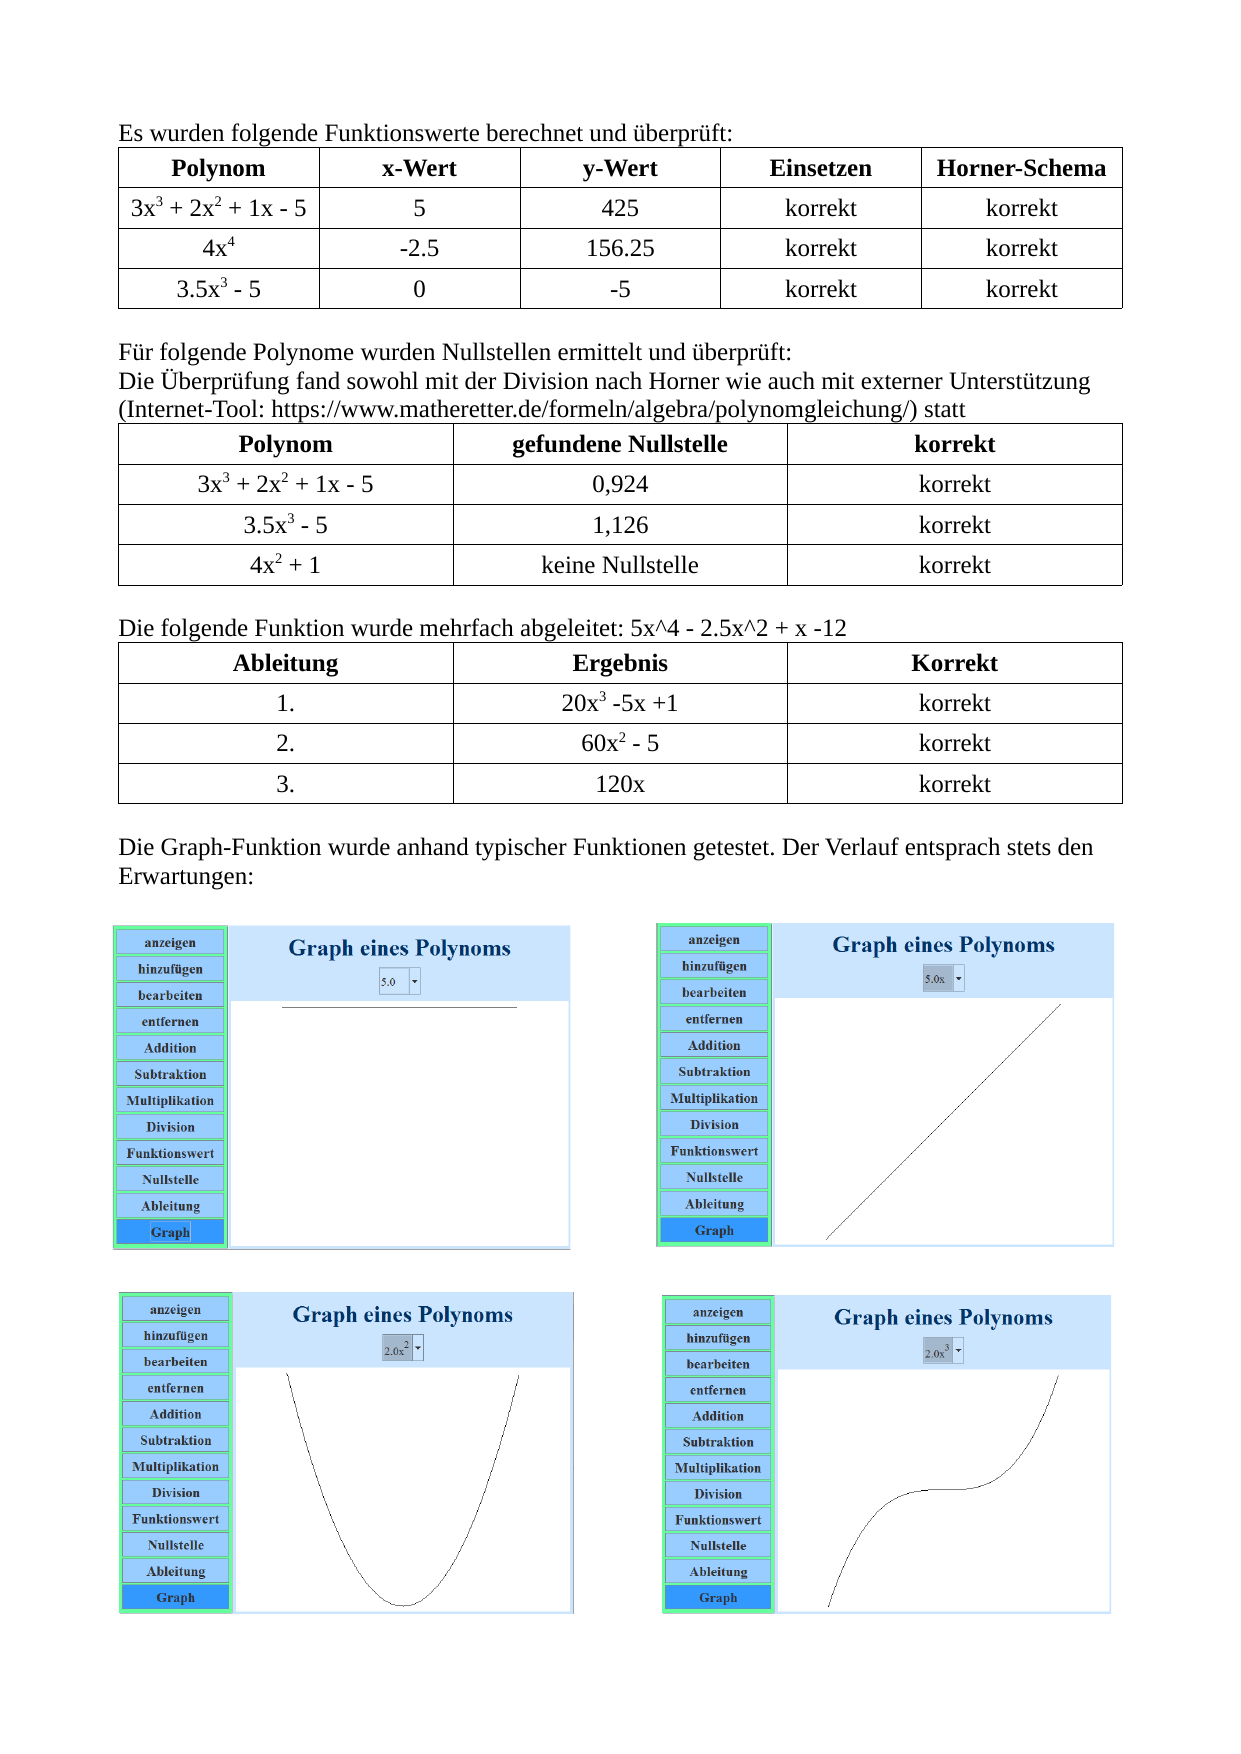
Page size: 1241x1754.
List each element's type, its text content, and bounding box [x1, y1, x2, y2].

table_header Polynom [119, 148, 319, 187]
picture [119, 1292, 574, 1614]
table_cell 425 [521, 188, 720, 227]
table_cell korrekt [922, 188, 1122, 227]
table_cell 3x3 + 2x2 + 1x - 5 [119, 188, 319, 227]
table_cell 1. [119, 684, 453, 723]
table_cell 4x4 [119, 229, 319, 268]
table_cell 3.5x3 - 5 [119, 505, 453, 544]
table_header Horner-Schema [922, 148, 1122, 187]
table_header gefundene Nullstelle [454, 424, 787, 463]
table_cell 3.5x3 - 5 [119, 269, 319, 308]
table_cell 3x3 + 2x2 + 1x - 5 [119, 465, 453, 504]
table_cell korrekt [721, 229, 921, 268]
text Es wurden folgende Funktionswerte berechnet und überprüft: [118, 118, 1122, 147]
table_cell korrekt [788, 465, 1122, 504]
table_cell 2. [119, 724, 453, 763]
table_header Korrekt [788, 643, 1122, 682]
table_cell 60x2 - 5 [454, 724, 787, 763]
table_cell 5 [320, 188, 520, 227]
picture [656, 923, 1115, 1247]
table_cell korrekt [788, 764, 1122, 803]
table_header x-Wert [320, 148, 520, 187]
table_cell 3. [119, 764, 453, 803]
table_cell 156.25 [521, 229, 720, 268]
table_header y-Wert [521, 148, 720, 187]
table_cell korrekt [721, 269, 921, 308]
table_cell -2.5 [320, 229, 520, 268]
table_cell korrekt [721, 188, 921, 227]
table_cell keine Nullstelle [454, 545, 787, 584]
table_cell -5 [521, 269, 720, 308]
text Die Graph-Funktion wurde anhand typischer Funktionen getestet. Der Verlauf entsprach stets den Erwartungen: [118, 832, 1122, 890]
table_cell korrekt [788, 724, 1122, 763]
table_cell 1,126 [454, 505, 787, 544]
table_cell 20x3 -5x +1 [454, 684, 787, 723]
table_header Polynom [119, 424, 453, 463]
table_cell 120x [454, 764, 787, 803]
text Die folgende Funktion wurde mehrfach abgeleitet: 5x^4 - 2.5x^2 + x -12 [118, 613, 1122, 642]
table_cell 0,924 [454, 465, 787, 504]
table_header Einsetzen [721, 148, 921, 187]
picture [112, 924, 571, 1250]
text Die Überprüfung fand sowohl mit der Division nach Horner wie auch mit externer Unterstützung [118, 366, 1122, 394]
table_cell 0 [320, 269, 520, 308]
table_cell korrekt [788, 684, 1122, 723]
table_cell korrekt [788, 545, 1122, 584]
table_header Ergebnis [454, 643, 787, 682]
text (Internet-Tool: https://www.matheretter.de/formeln/algebra/polynomgleichung/) statt [118, 394, 1122, 423]
table_cell 4x2 + 1 [119, 545, 453, 584]
table_cell korrekt [922, 229, 1122, 268]
table_header Ableitung [119, 643, 453, 682]
text Für folgende Polynome wurden Nullstellen ermittelt und überprüft: [118, 337, 1122, 366]
picture [662, 1295, 1112, 1614]
table_cell korrekt [922, 269, 1122, 308]
table_header korrekt [788, 424, 1122, 463]
table_cell korrekt [788, 505, 1122, 544]
